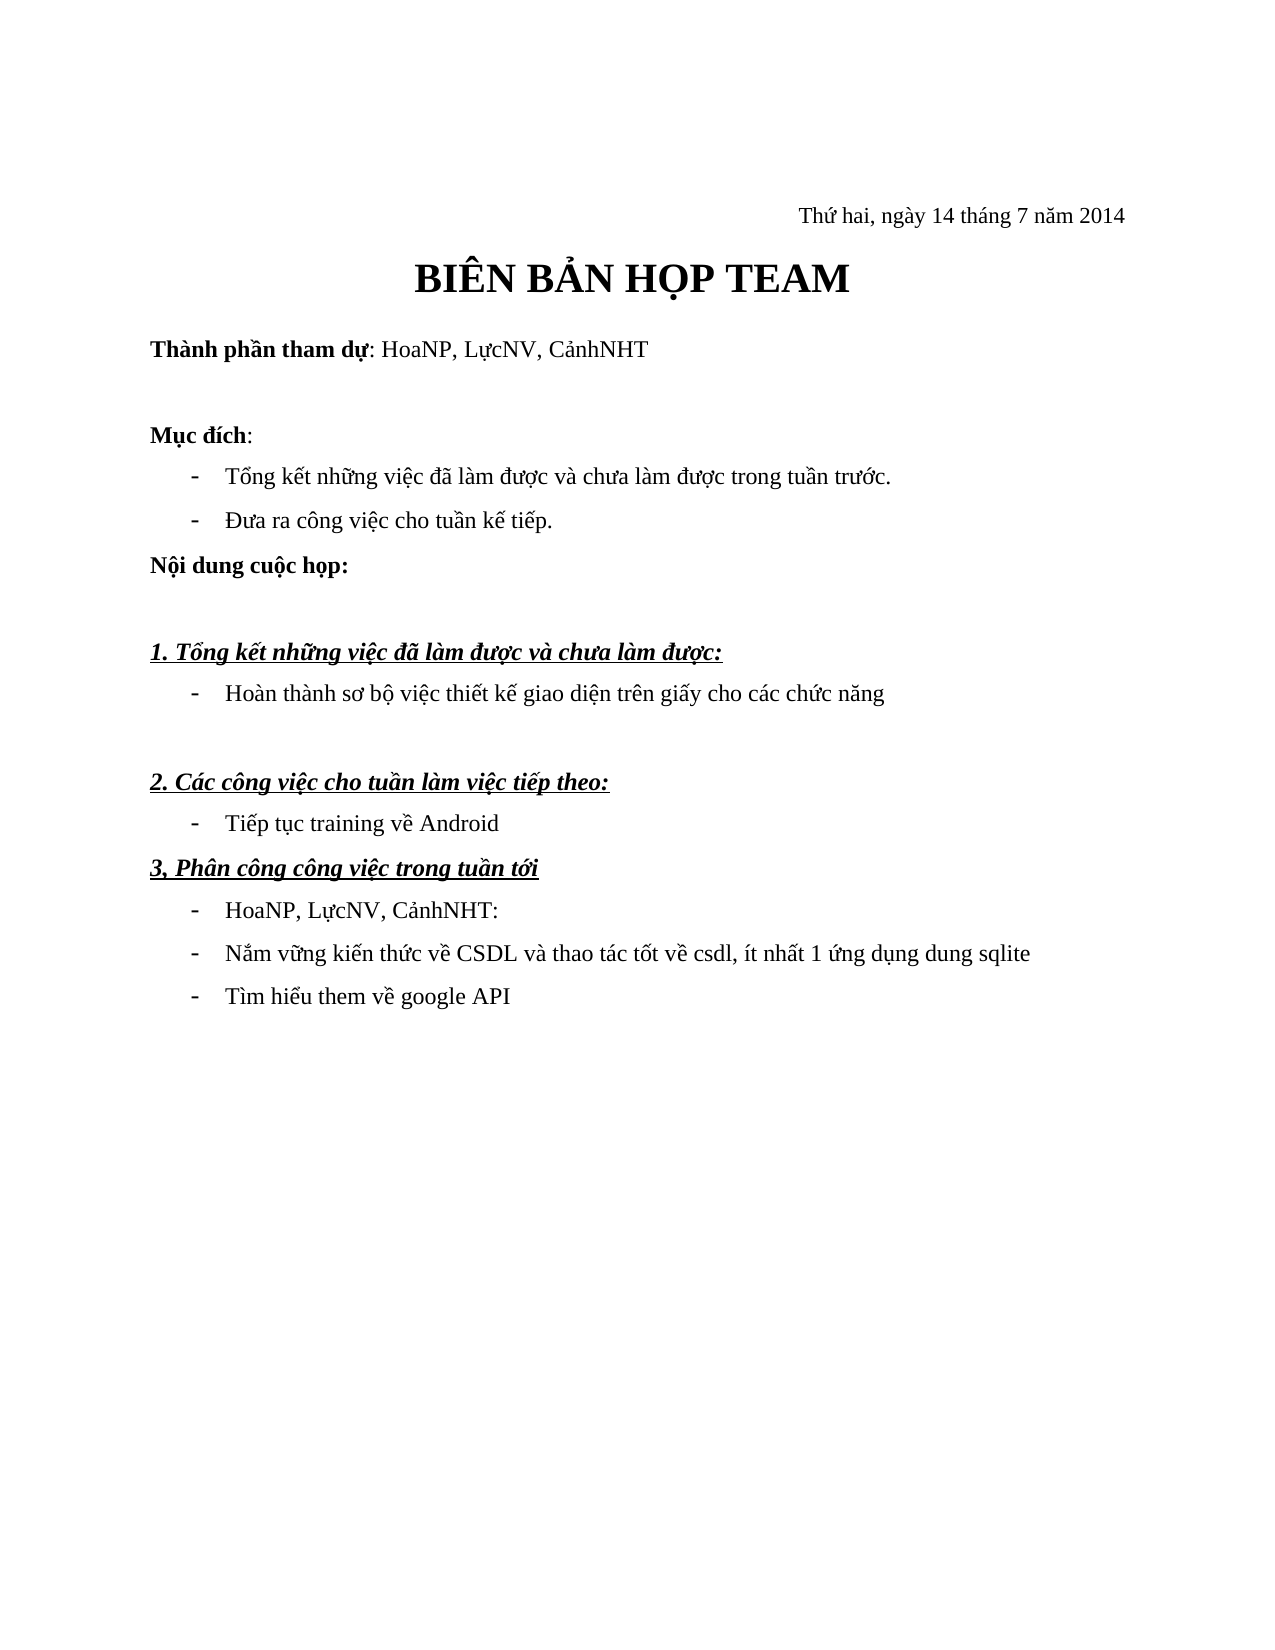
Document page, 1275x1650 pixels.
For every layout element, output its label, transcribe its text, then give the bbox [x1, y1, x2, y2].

text Thứ hai, ngày 14 tháng 7 năm 2014 [150, 202, 1125, 229]
text Thành phần tham dự: HoaNP, LựcNV, CảnhNHT [150, 329, 1125, 362]
text Nội dung cuộc họp: [150, 546, 1125, 579]
list Hoàn thành sơ bộ việc thiết kế giao diện trên giấy cho các chức năng [187, 676, 1125, 709]
text 2. Các công việc cho tuần làm việc tiếp theo: [150, 763, 1125, 796]
list HoaNP, LựcNV, CảnhNHT: [187, 893, 1125, 926]
list Tiếp tục training về Android [187, 806, 1125, 839]
text 3, Phân công công việc trong tuần tới [150, 849, 1125, 882]
list Tổng kết những việc đã làm được và chưa làm được trong tuần trước. [187, 459, 1125, 492]
text Mục đích: [150, 416, 1125, 449]
list Nắm vững kiến thức về CSDL và thao tác tốt về csdl, ít nhất 1 ứng dụng dung sqlite [187, 936, 1125, 969]
list Đưa ra công việc cho tuần kế tiếp. [187, 503, 1125, 536]
text 1. Tổng kết những việc đã làm được và chưa làm được: [150, 633, 1125, 666]
list Tìm hiểu them về google API [187, 979, 1125, 1012]
text BIÊN BẢN HỌP TEAM [150, 253, 1125, 301]
